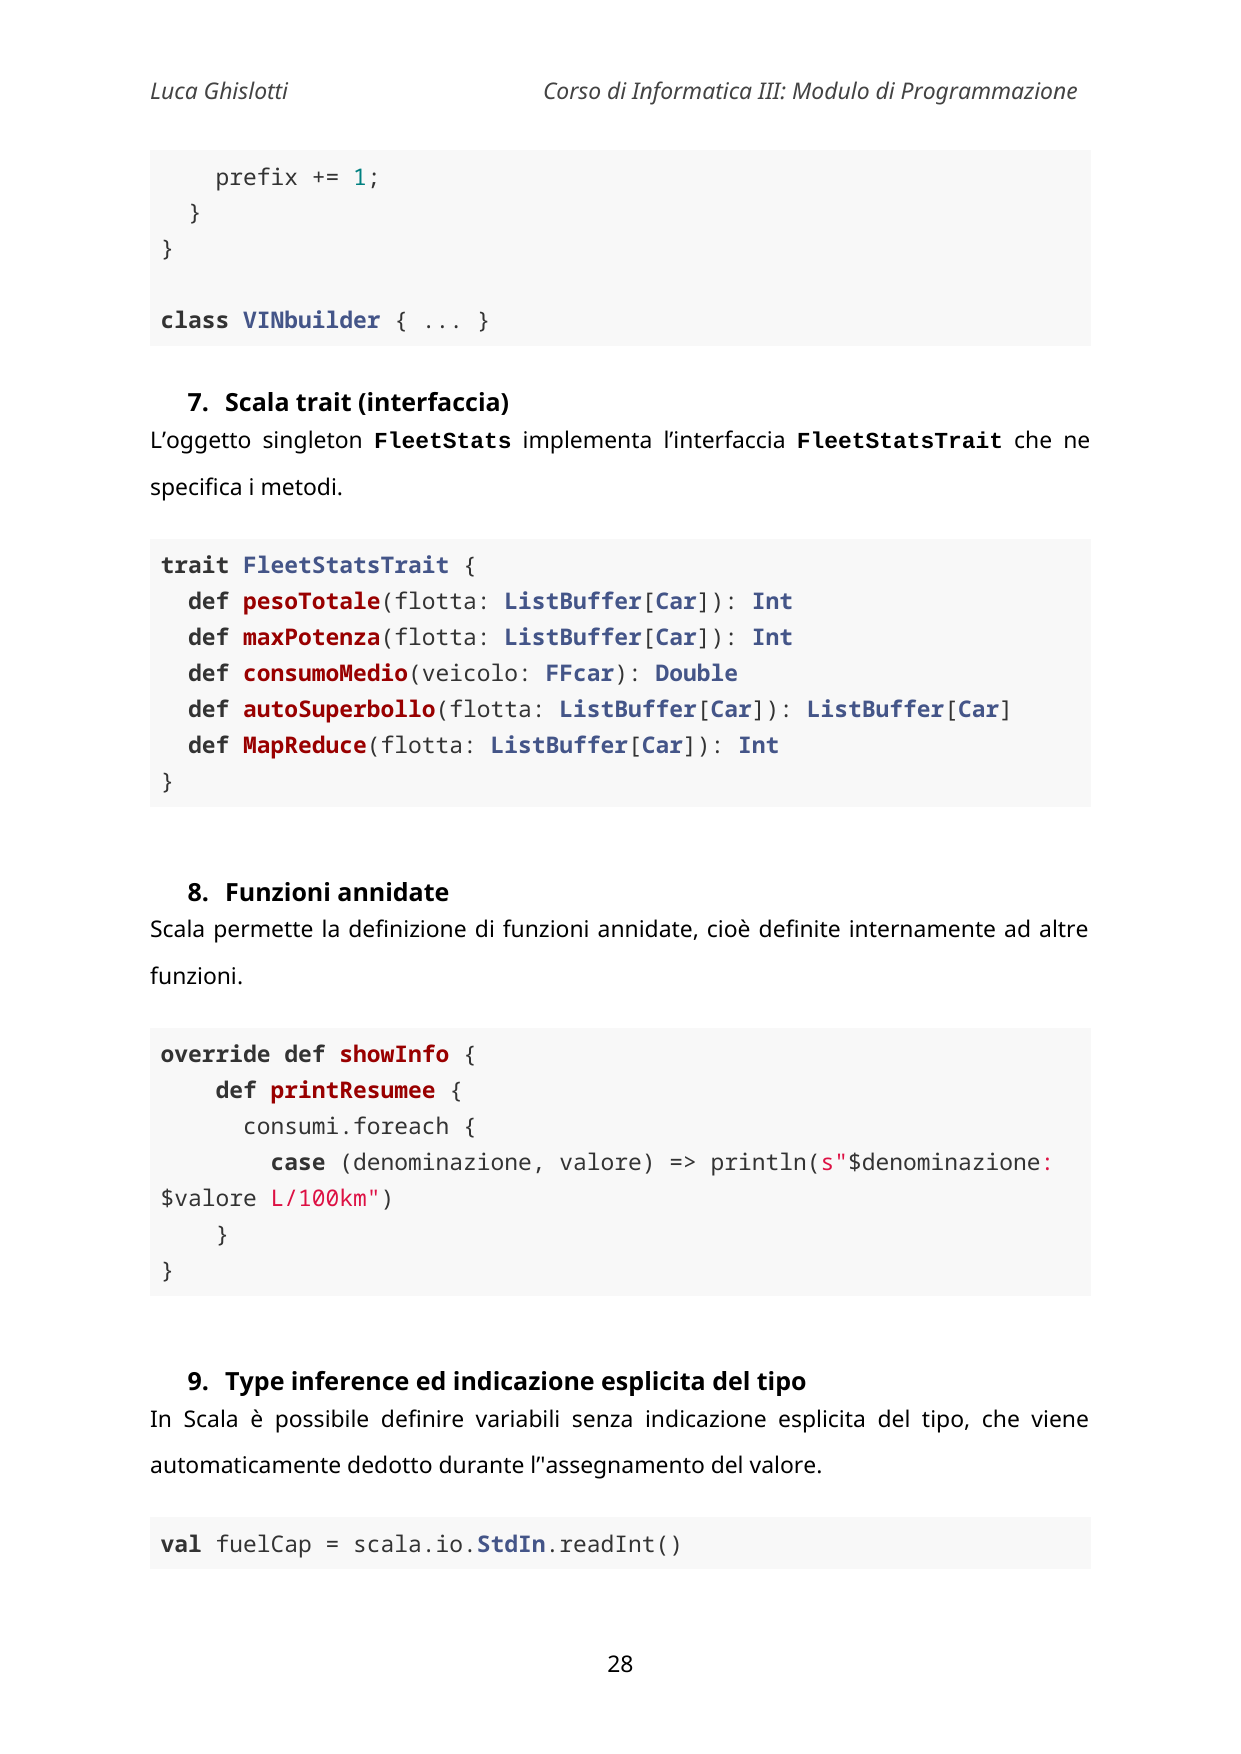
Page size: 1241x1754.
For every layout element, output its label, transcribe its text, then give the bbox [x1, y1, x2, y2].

table_header trait FleetStatsTrait { def pesoTotale(flotta: ListBuffer[Car]): Int def maxPotenza(flotta: ListBuffer[Car]): Int def consumoMedio(veicolo: FFcar): Double def autoSuperbollo(flotta: ListBuffer[Car]): ListBuffer[Car] def MapReduce(flotta: ListBuffer[Car]): Int } [150, 539, 1091, 807]
subtitle Funzioni annidate [187, 874, 1090, 908]
subtitle Type inference ed indicazione esplicita del tipo [187, 1363, 1090, 1397]
table_header override def showInfo { def printResumee { consumi.foreach { case (denominazione, valore) => println(s"$denominazione: $valore L/100km") } } [150, 1028, 1091, 1296]
table_header val fuelCap = scala.io.StdIn.readInt() [150, 1517, 1091, 1569]
text L’oggetto singleton FleetStats implementa l’interfaccia FleetStatsTrait che ne specifica i metodi. [150, 424, 1090, 502]
text Scala permette la definizione di funzioni annidate, cioè definite internamente ad altre funzioni. [150, 913, 1090, 992]
text In Scala è possibile definire variabili senza indicazione esplicita del tipo, che viene automaticamente dedotto durante l’'assegnamento del valore. [150, 1403, 1090, 1481]
subtitle Scala trait (interfaccia) [187, 385, 1090, 419]
table_header prefix += 1; } } class VINbuilder { ... } [150, 150, 1091, 346]
